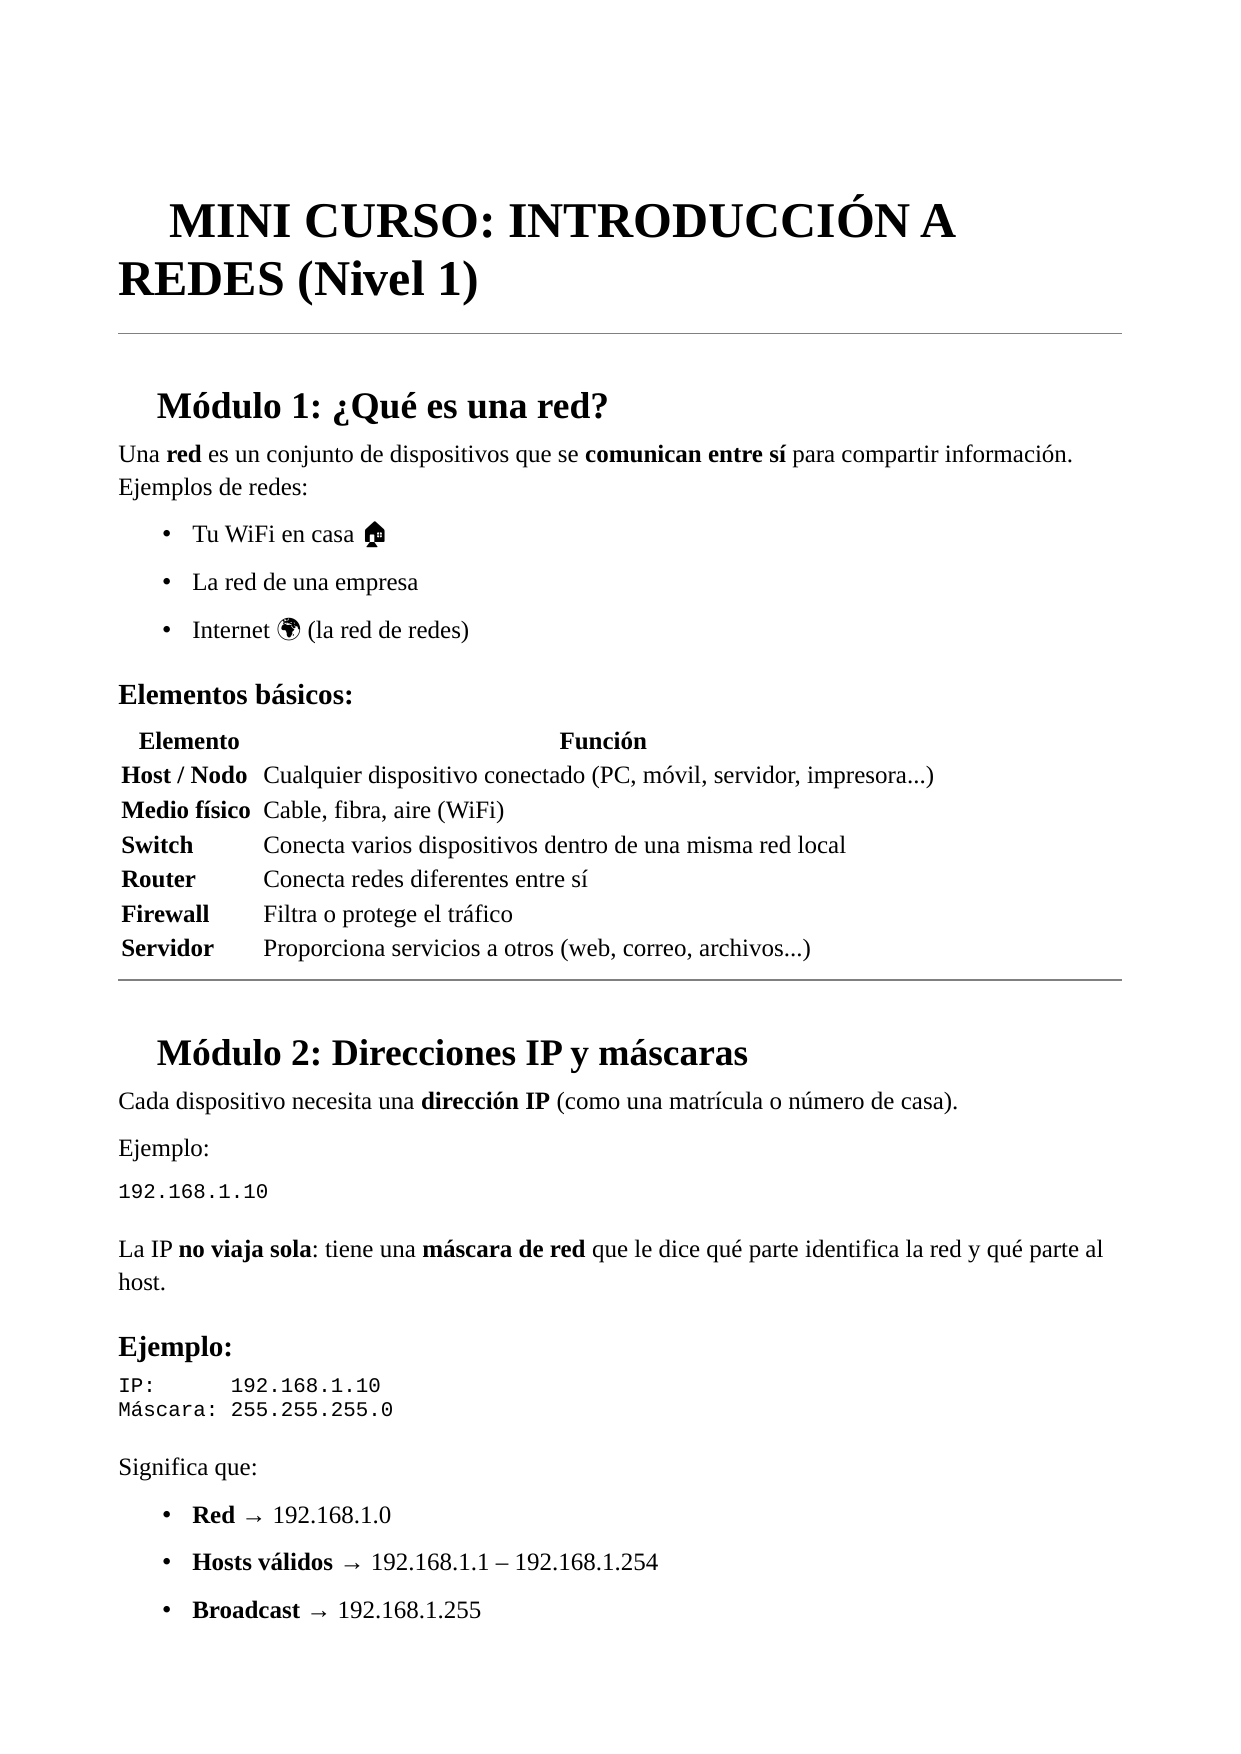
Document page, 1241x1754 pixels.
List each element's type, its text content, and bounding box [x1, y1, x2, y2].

table_cell Router [118, 861, 260, 896]
text Cada dispositivo necesita una dirección IP (como una matrícula o número de casa). [118, 1086, 1122, 1114]
text Una red es un conjunto de dispositivos que se comunican entre sí para compartir información. Ejemplos de redes: [118, 439, 1122, 501]
subtitle 🧩 Módulo 2: Direcciones IP y máscaras [118, 1030, 1122, 1073]
list Internet 🌍 (la red de redes) [162, 615, 1122, 643]
text 192.168.1.10 [118, 1181, 1122, 1205]
table_cell Medio físico [118, 792, 260, 827]
table_cell Firewall [118, 896, 260, 931]
table_header Elemento [118, 723, 260, 758]
text Máscara: 255.255.255.0 [118, 1399, 1122, 1423]
list La red de una empresa 🏢 [162, 567, 1122, 596]
table_header Función [260, 723, 946, 758]
subtitle 🧩 MINI CURSO: INTRODUCCIÓN A REDES (Nivel 1) [118, 191, 1122, 306]
list Hosts válidos → 192.168.1.1 – 192.168.1.254 [162, 1547, 1122, 1576]
list Red → 192.168.1.0 [162, 1500, 1122, 1528]
subtitle Ejemplo: [118, 1329, 1122, 1363]
subtitle 🧠 Módulo 1: ¿Qué es una red? [118, 383, 1122, 426]
list Broadcast → 192.168.1.255 [162, 1595, 1122, 1624]
table_cell Host / Nodo [118, 758, 260, 792]
text Significa que: [118, 1452, 1122, 1481]
text La IP no viaja sola: tiene una máscara de red que le dice qué parte identifica la red y qué parte al host. [118, 1234, 1122, 1296]
list Tu WiFi en casa 🏠 [162, 519, 1122, 548]
table_cell Filtra o protege el tráfico [260, 896, 946, 931]
table_cell Conecta redes diferentes entre sí [260, 861, 946, 896]
subtitle Elementos básicos: [118, 677, 1122, 711]
table_cell Cualquier dispositivo conectado (PC, móvil, servidor, impresora...) [260, 758, 946, 792]
text Ejemplo: [118, 1133, 1122, 1162]
table_cell Cable, fibra, aire (WiFi) [260, 792, 946, 827]
table_cell Conecta varios dispositivos dentro de una misma red local [260, 827, 946, 861]
table_cell Servidor [118, 931, 260, 965]
table_cell Proporciona servicios a otros (web, correo, archivos...) [260, 931, 946, 965]
text IP: 192.168.1.10 [118, 1375, 1122, 1399]
table_cell Switch [118, 827, 260, 861]
